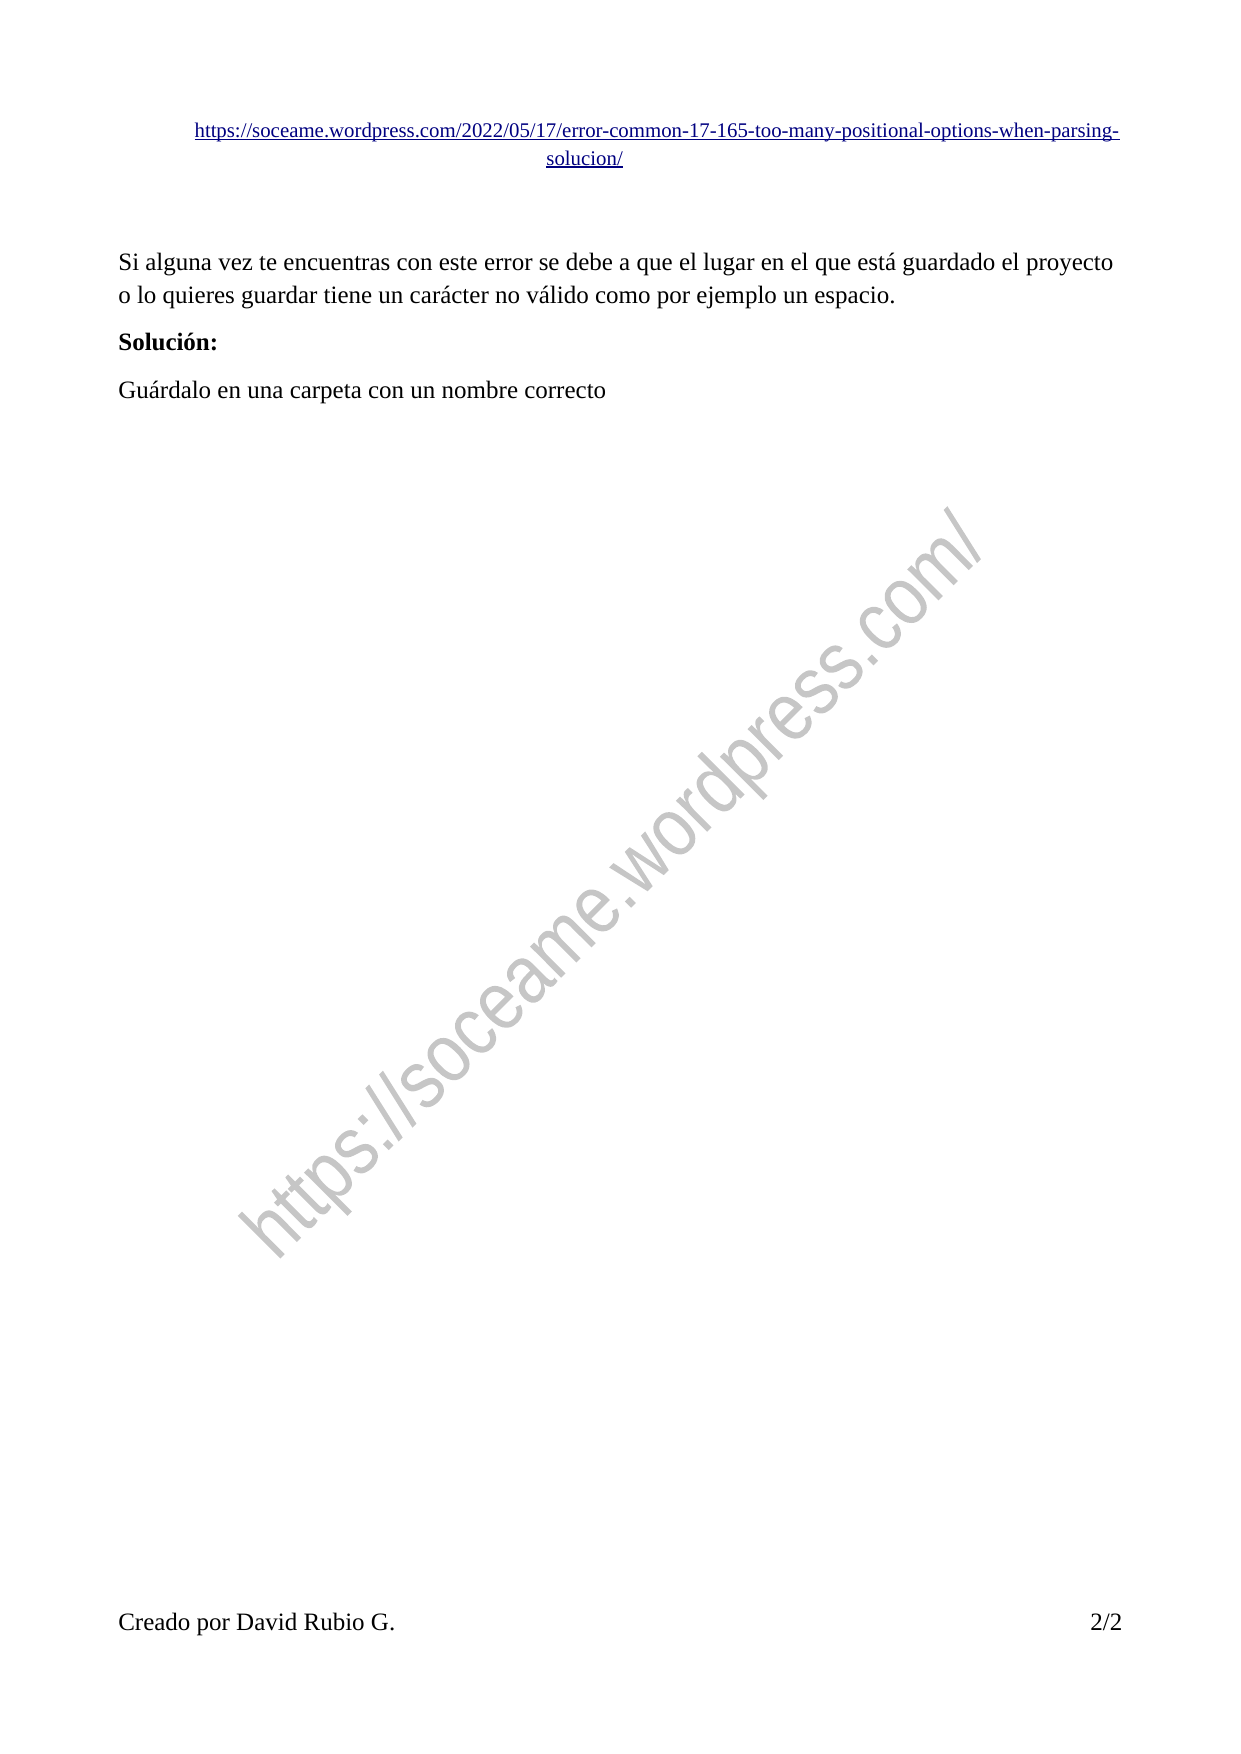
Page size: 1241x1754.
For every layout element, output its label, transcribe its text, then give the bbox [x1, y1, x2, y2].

text Solución: [118, 327, 1122, 356]
text Si alguna vez te encuentras con este error se debe a que el lugar en el que está guardado el proyecto o lo quieres guardar tiene un carácter no válido como por ejemplo un espacio. [118, 247, 1122, 309]
text Guárdalo en una carpeta con un nombre correcto [118, 375, 1122, 404]
